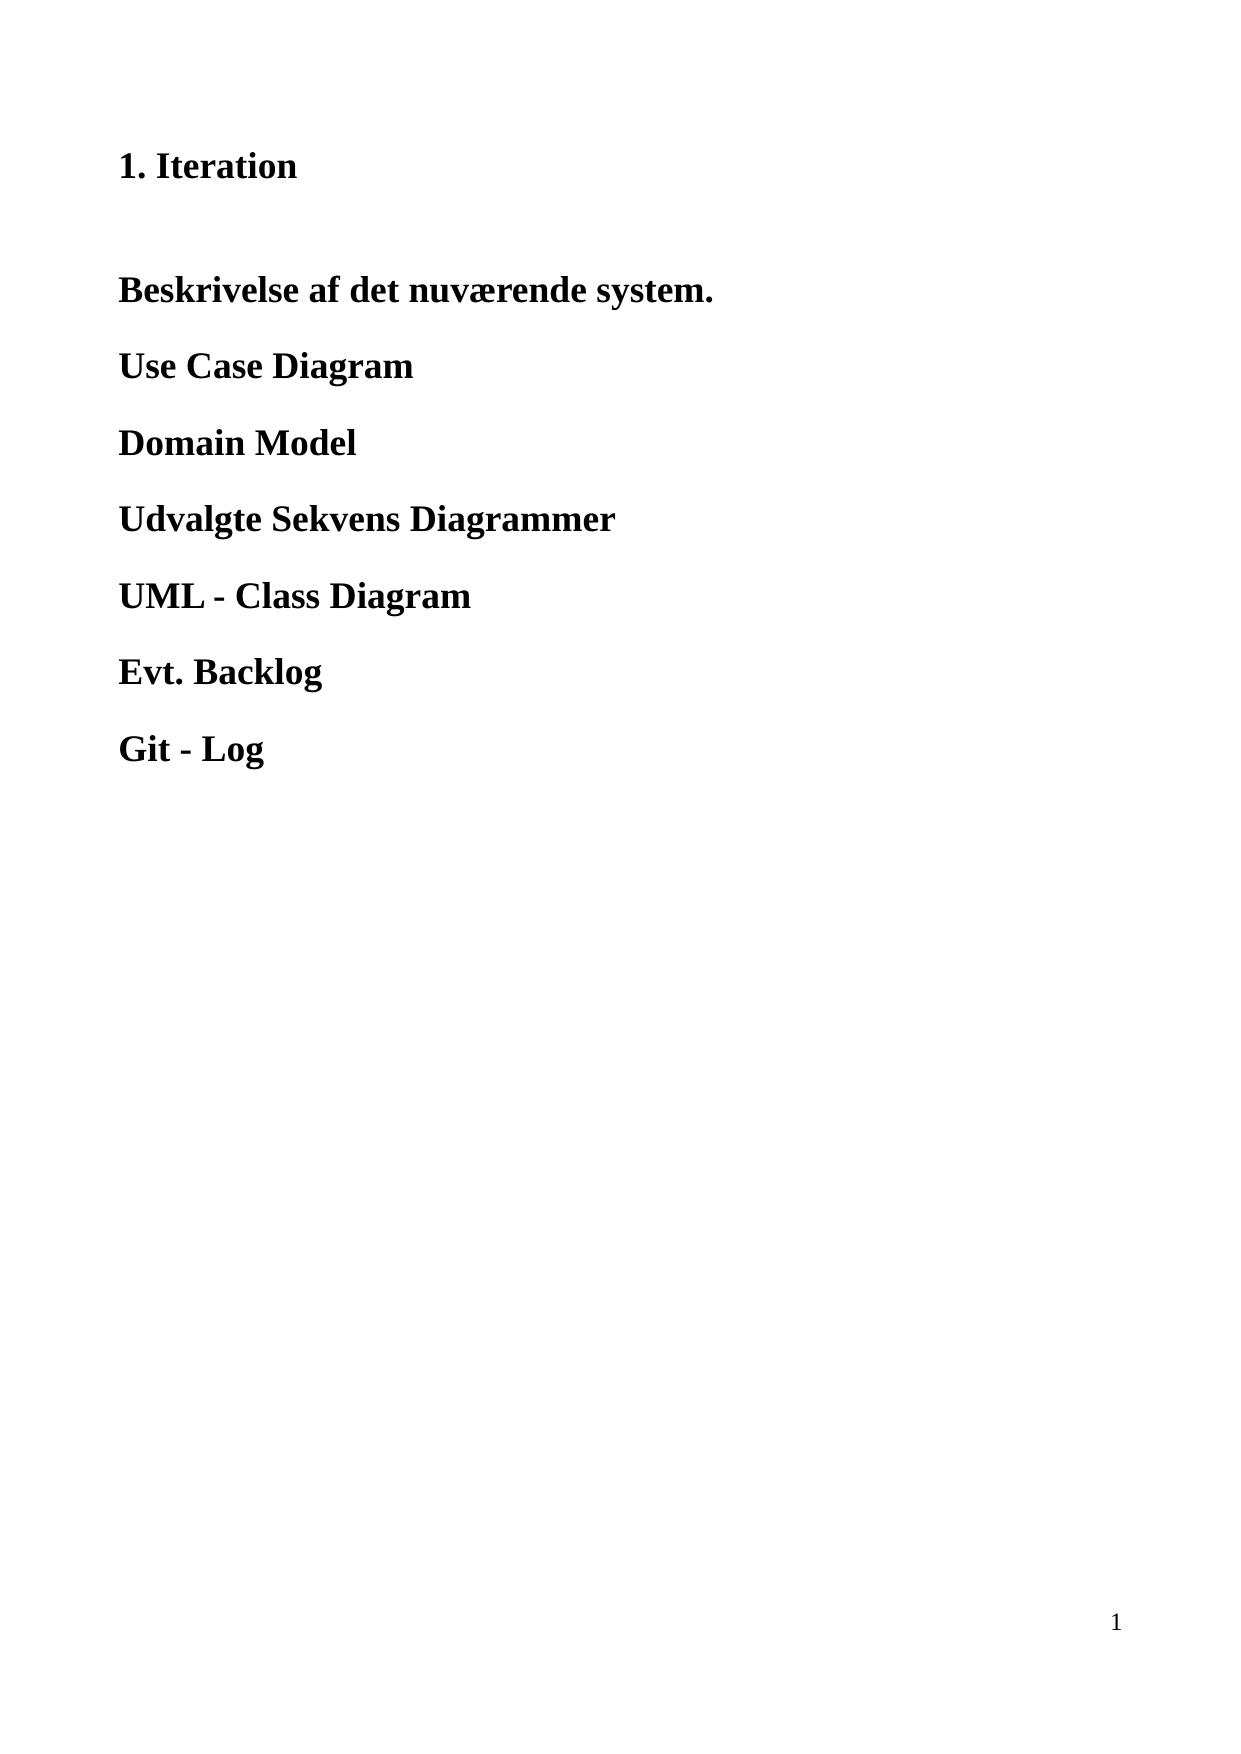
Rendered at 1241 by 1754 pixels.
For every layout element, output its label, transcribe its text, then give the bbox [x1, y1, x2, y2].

subtitle UML - Class Diagram [118, 573, 1122, 616]
subtitle Use Case Diagram [118, 344, 1122, 387]
subtitle Beskrivelse af det nuværende system. [118, 267, 1122, 310]
subtitle Evt. Backlog [118, 649, 1122, 693]
subtitle 1. Iteration [118, 143, 1122, 186]
subtitle Domain Model [118, 420, 1122, 463]
subtitle Git - Log [118, 726, 1122, 769]
subtitle Udvalgte Sekvens Diagrammer [118, 497, 1122, 540]
